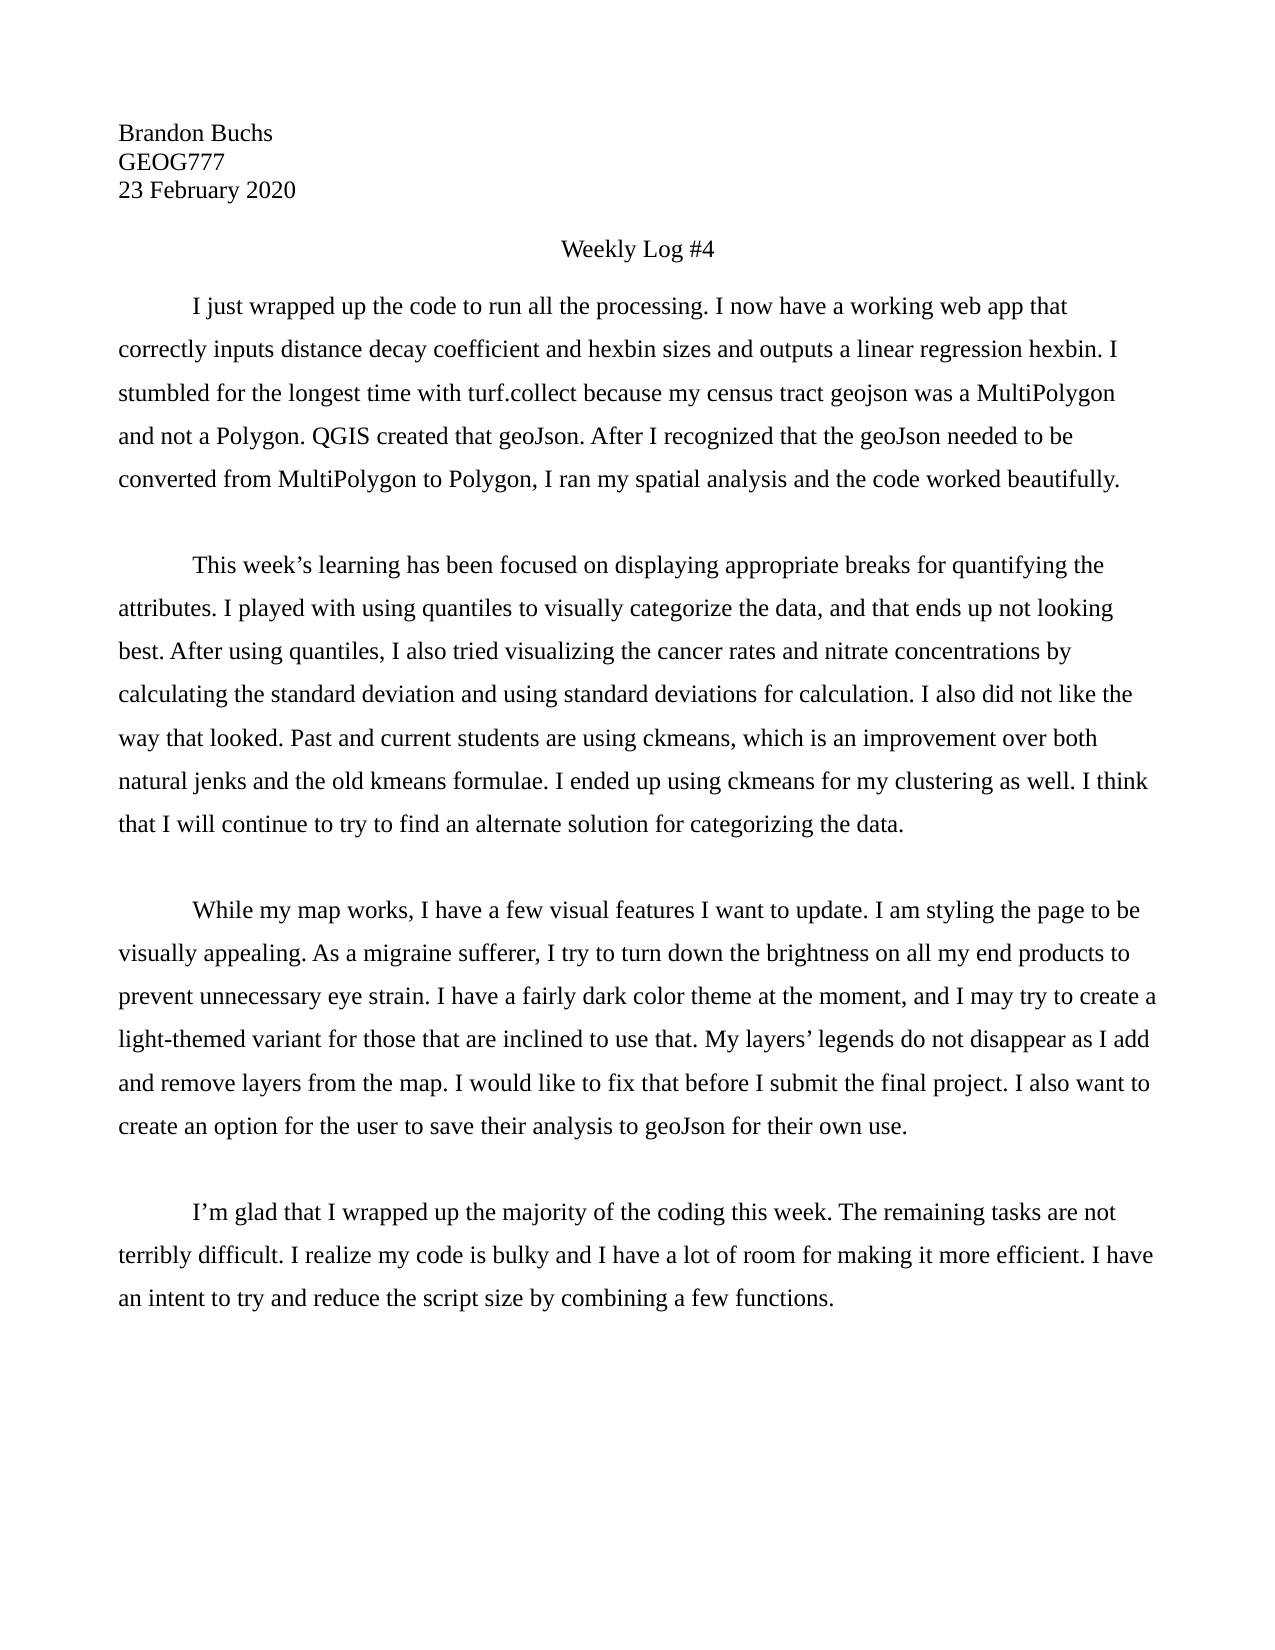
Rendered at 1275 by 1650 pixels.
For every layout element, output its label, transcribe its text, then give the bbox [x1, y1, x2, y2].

text I just wrapped up the code to run all the processing. I now have a working web app that correctly inputs distance decay coefficient and hexbin sizes and outputs a linear regression hexbin. I stumbled for the longest time with turf.collect because my census tract geojson was a MultiPolygon and not a Polygon. QGIS created that geoJson. After I recognized that the geoJson needed to be converted from MultiPolygon to Polygon, I ran my spatial analysis and the code worked beautifully. [118, 291, 1157, 493]
text I’m glad that I wrapped up the majority of the coding this week. The remaining tasks are not terribly difficult. I realize my code is bulky and I have a lot of room for making it more efficient. I have an intent to try and reduce the script size by combining a few functions. [118, 1197, 1157, 1312]
text This week’s learning has been focused on displaying appropriate breaks for quantifying the attributes. I played with using quantiles to visually categorize the data, and that ends up not looking best. After using quantiles, I also tried visualizing the cancer rates and nitrate concentrations by calculating the standard deviation and using standard deviations for calculation. I also did not like the way that looked. Past and current students are using ckmeans, which is an improvement over both natural jenks and the old kmeans formulae. I ended up using ckmeans for my clustering as well. I think that I will continue to try to find an alternate solution for categorizing the data. [118, 550, 1157, 838]
text Weekly Log #4 [118, 234, 1157, 263]
text While my map works, I have a few visual features I want to update. I am styling the page to be visually appealing. As a migraine sufferer, I try to turn down the brightness on all my end products to prevent unnecessary eye strain. I have a fairly dark color theme at the moment, and I may try to create a light-themed variant for those that are inclined to use that. My layers’ legends do not disappear as I add and remove layers from the map. I would like to fix that before I submit the final project. I also want to create an option for the user to save their analysis to geoJson for their own use. [118, 895, 1157, 1139]
